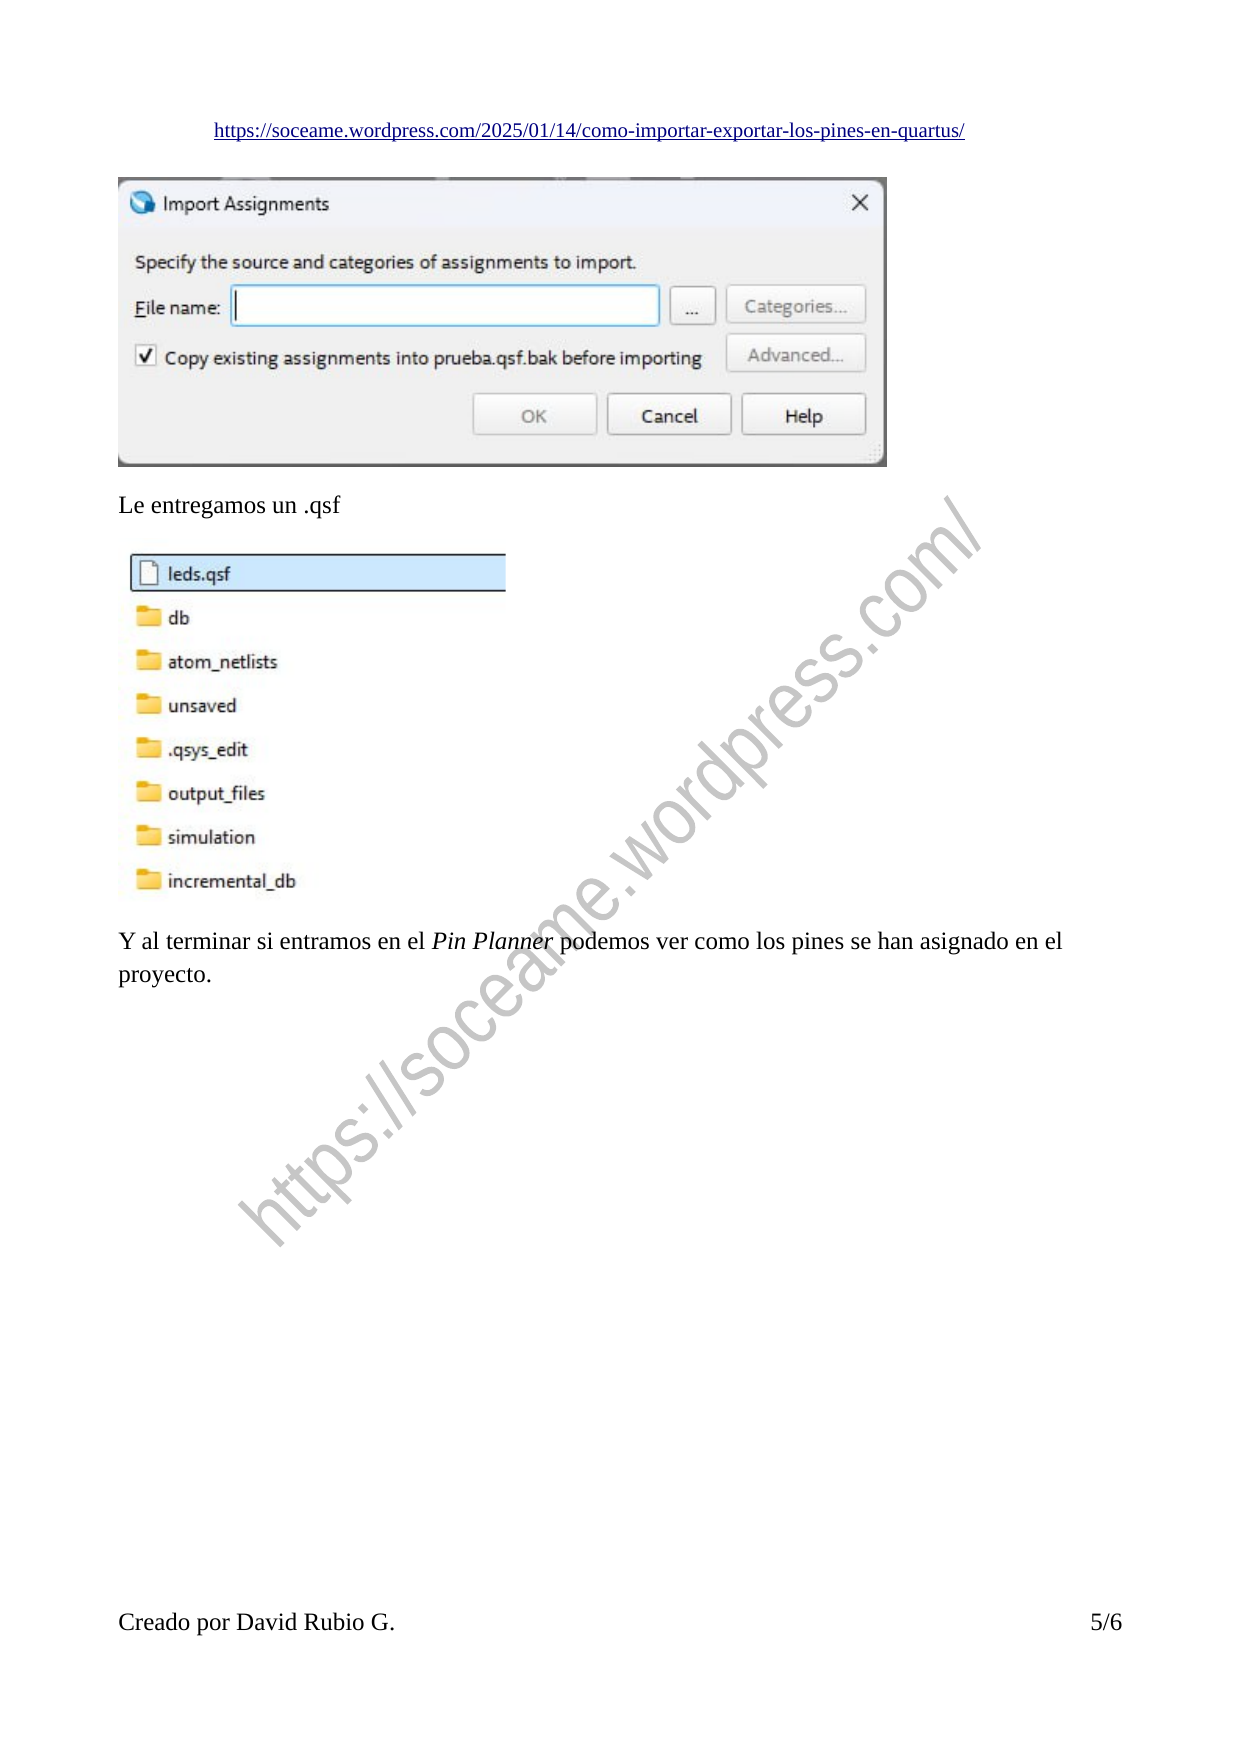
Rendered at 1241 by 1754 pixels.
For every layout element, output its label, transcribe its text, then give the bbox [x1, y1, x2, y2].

picture [118, 538, 506, 902]
text Y al terminar si entramos en el Pin Planner podemos ver como los pines se han asignado en el proyecto. [118, 926, 1122, 988]
text Le entregamos un .qsf [118, 490, 1122, 519]
picture [118, 177, 887, 467]
